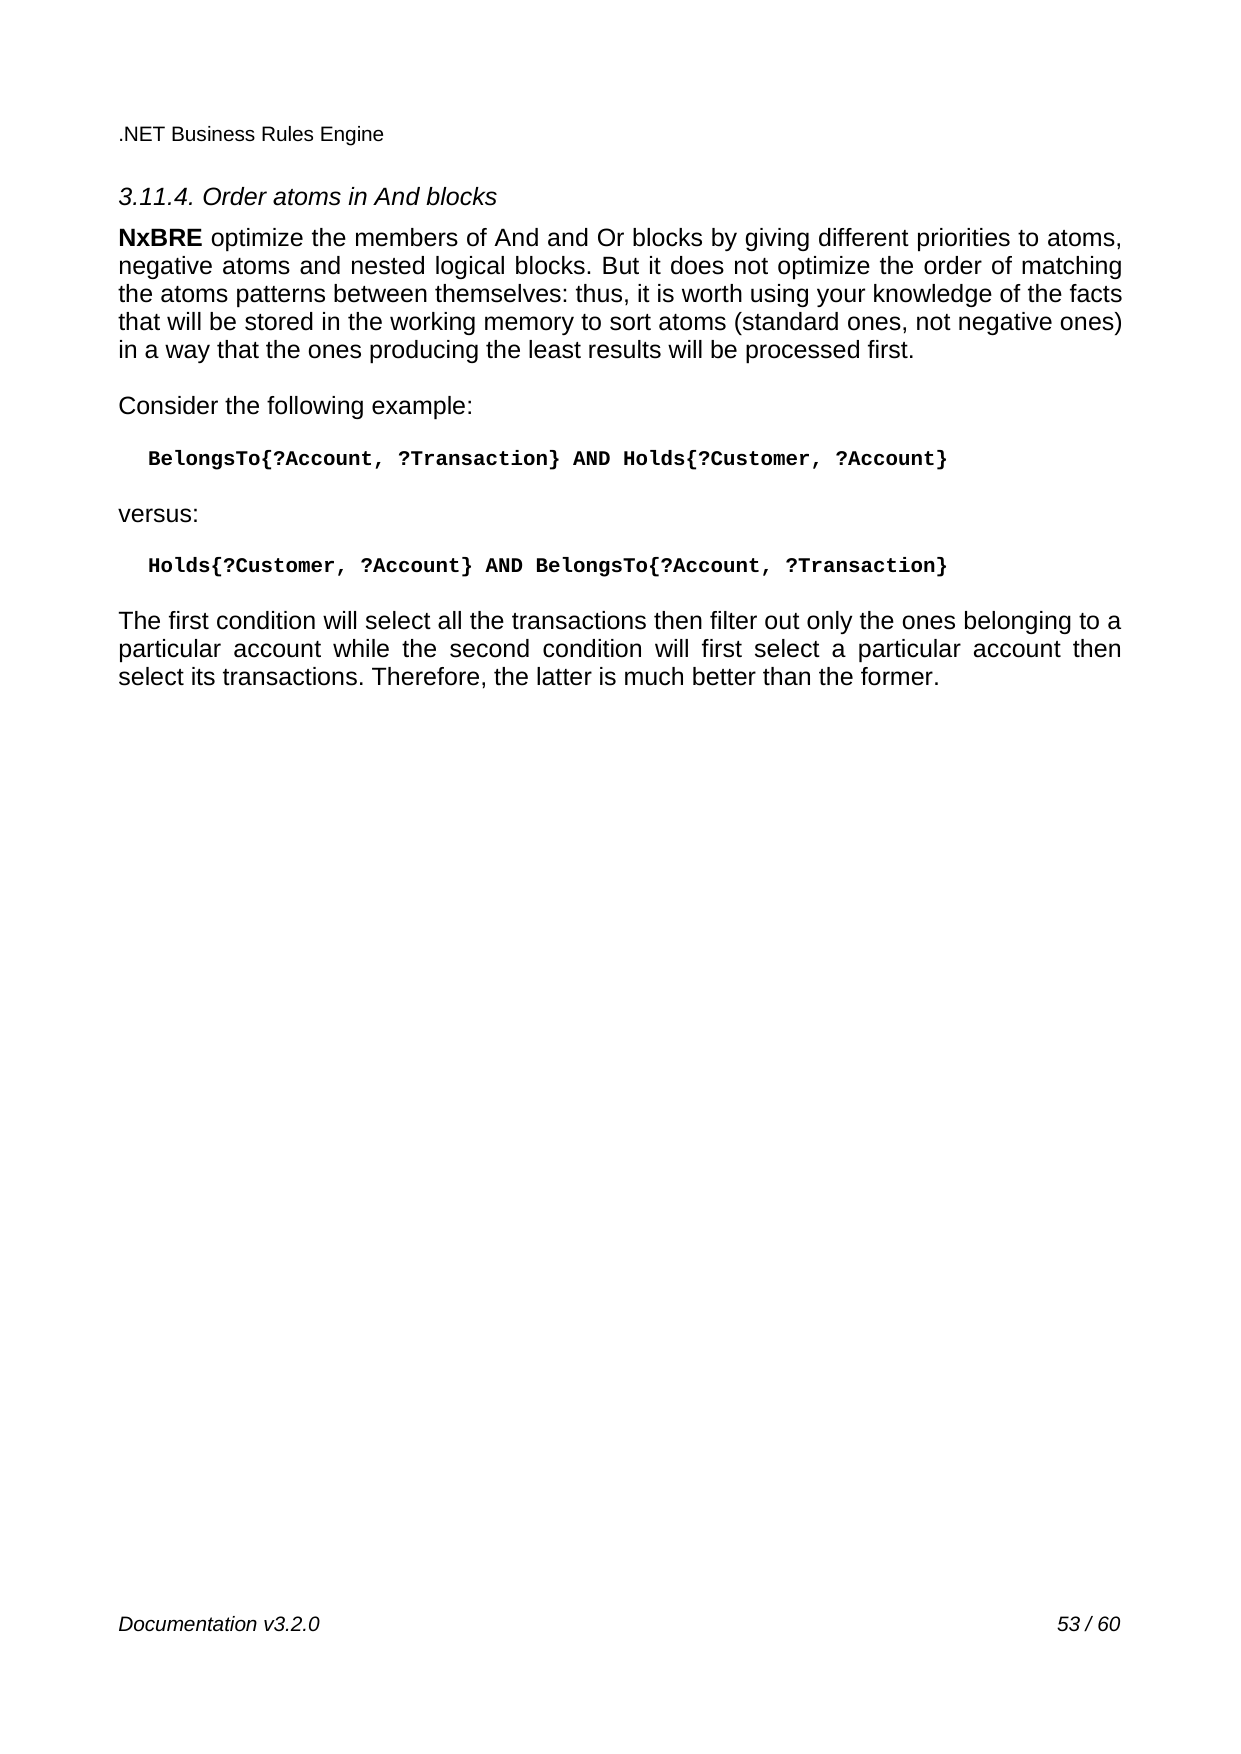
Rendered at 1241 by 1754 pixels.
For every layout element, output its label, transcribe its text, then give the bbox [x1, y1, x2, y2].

text versus: [118, 499, 1124, 527]
text Consider the following example: [118, 392, 1124, 420]
text BelongsTo{?Account, ?Transaction} AND Holds{?Customer, ?Account} [148, 448, 1124, 471]
text NxBRE optimize the members of And and Or blocks by giving different priorities to atoms, negative atoms and nested logical blocks. But it does not optimize the order of matching the atoms patterns between themselves: thus, it is worth using your knowledge of the facts that will be stored in the working memory to sort atoms (standard ones, not negative ones) in a way that the ones producing the least results will be processed first. [118, 223, 1124, 364]
text Holds{?Customer, ?Account} AND BelongsTo{?Account, ?Transaction} [148, 555, 1124, 579]
text The first condition will select all the transactions then filter out only the ones belonging to a particular account while the second condition will first select a particular account then select its transactions. Therefore, the latter is much better than the former. [118, 607, 1124, 691]
subtitle Order atoms in And blocks [118, 183, 1124, 211]
